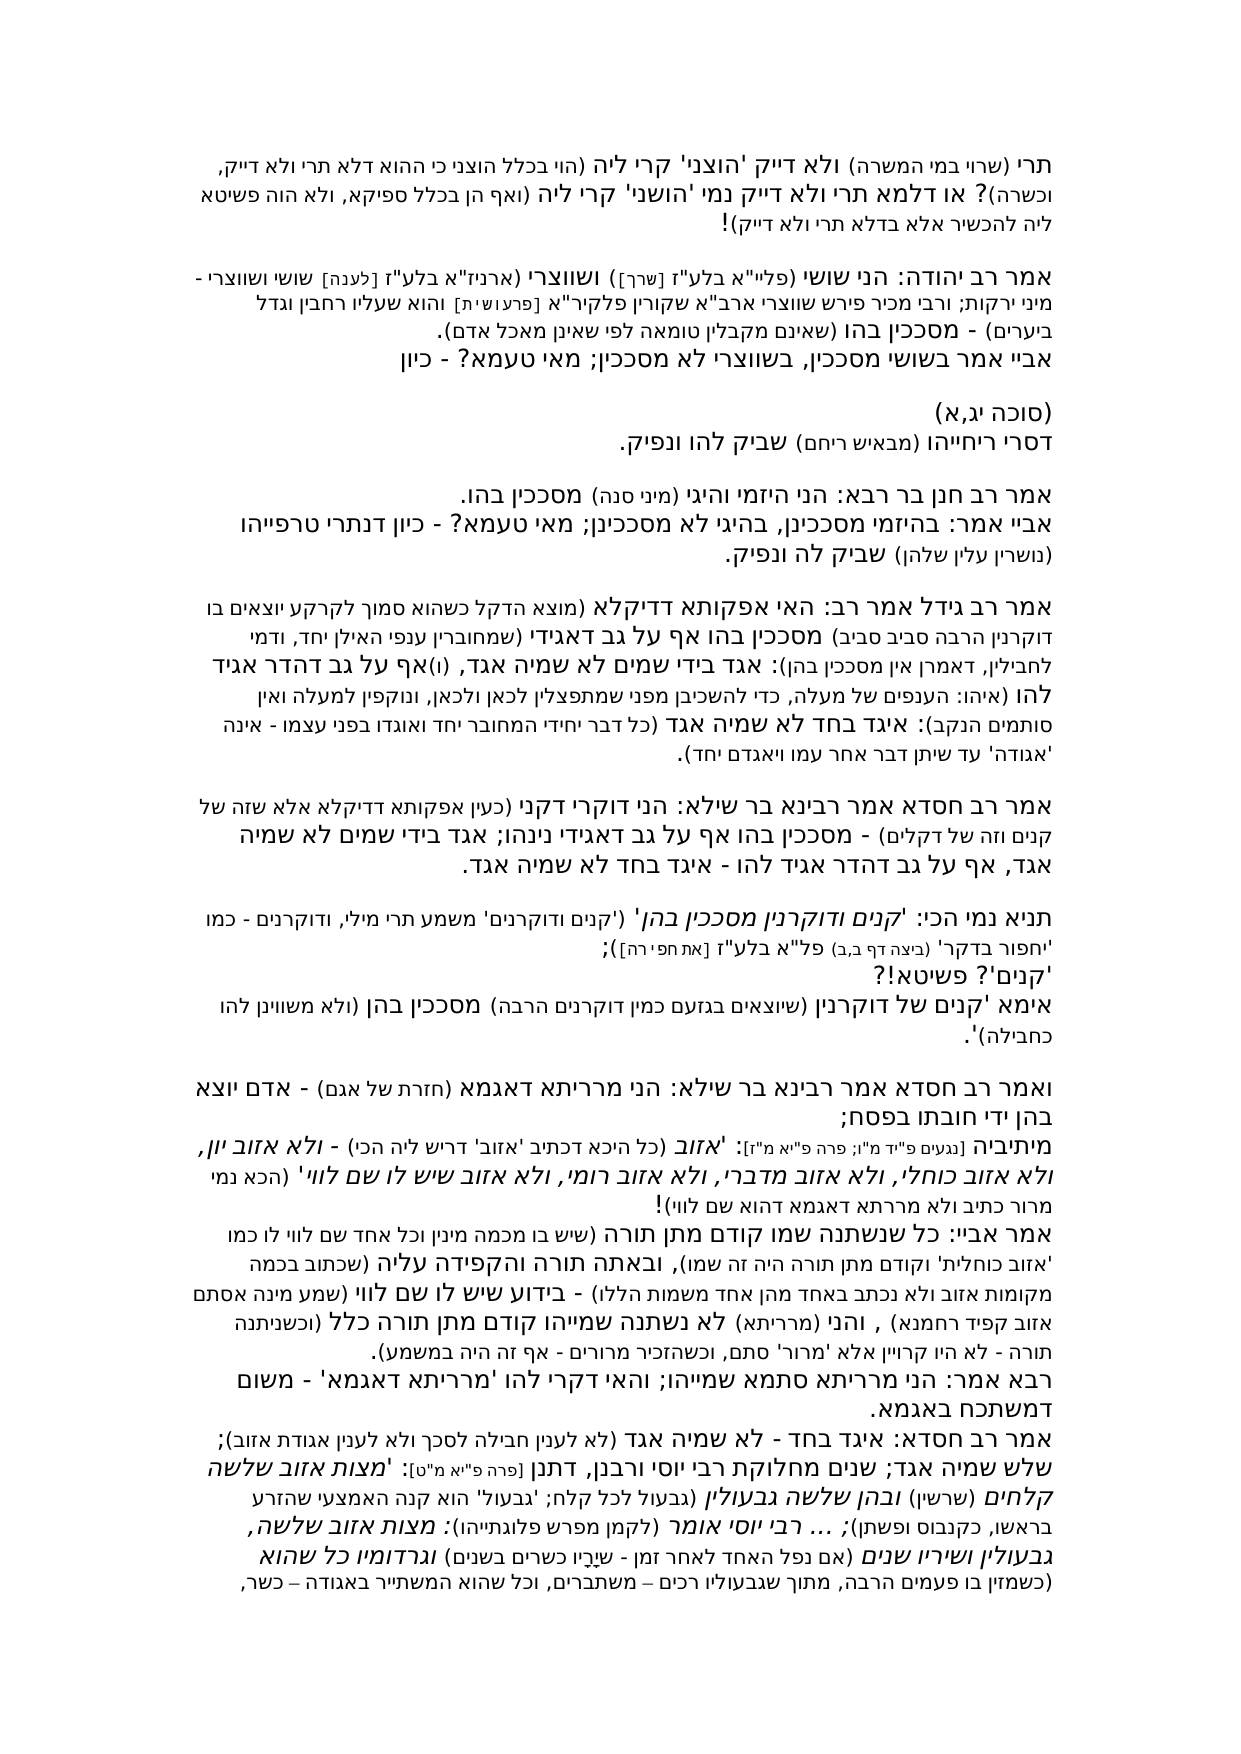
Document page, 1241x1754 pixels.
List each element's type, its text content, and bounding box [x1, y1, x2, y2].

text מיתיביה [נגעים פ"יד מ"ו; פרה פ"יא מ"ז]: 'אזוב (כל היכא דכתיב 'אזוב' דריש ליה הכי) - ולא אזוב יון, ולא אזוב כוחלי, ולא אזוב מדברי, ולא אזוב רומי, ולא אזוב שיש לו שם לווי' (הכא נמי מרור כתיב ולא מררתא דאגמא דהוא שם לווי)! [187, 1132, 1053, 1219]
text אביי אמר בשושי מסככין, בשווצרי לא מסככין; מאי טעמא? - כיון [187, 345, 1053, 374]
text 'קנים'? פשיטא!? [187, 962, 1053, 991]
text דסרי ריחייהו (מבאיש ריחם) שביק להו ונפיק. [187, 427, 1053, 456]
text אימא 'קנים של דוקרנין (שיוצאים בגזעם כמין דוקרנים הרבה) מסככין בהן (ולא משווינן להו כחבילה)'. [187, 991, 1053, 1049]
text תניא נמי הכי: 'קנים ודוקרנין מסככין בהן' ('קנים ודוקרנים' משמע תרי מילי, ודוקרנים - כמו 'יחפור בדקר' (ביצה דף ב,ב) פל"א בלע"ז [את חפירה]); [187, 903, 1053, 962]
text ואמר רב חסדא אמר רבינא בר שילא: הני מרריתא דאגמא (חזרת של אגם) - אדם יוצא בהן ידי חובתו בפסח; [187, 1073, 1053, 1132]
text אמר רב חנן בר רבא: הני היזמי והיגי (מיני סנה) מסככין בהו. [187, 480, 1053, 509]
text אמר רב חסדא: איגד בחד - לא שמיה אגד (לא לענין חבילה לסכך ולא לענין אגודת אזוב); שלש שמיה אגד; שנים מחלוקת רבי יוסי ורבנן, דתנן [פרה פ"יא מ"ט]: 'מצות אזוב שלשה קלחים (שרשין) ובהן שלשה גבעולין (גבעול לכל קלח; 'גבעול' הוא קנה האמצעי שהזרע בראשו, כקנבוס ופשתן); ... רבי יוסי אומר (לקמן מפרש פלוגתייהו): מצות אזוב שלשה, גבעולין ושיריו שנים (אם נפל האחד לאחר זמן - שיָרָיו כשרים בשנים) וגרדומיו כל שהוא (כשמזין בו פעמים הרבה, מתוך שגבעוליו רכים – משתברים, וכל שהוא המשתייר באגודה – כשר, [187, 1424, 1053, 1594]
text אמר רב יהודה: הני שושי (פליי"א בלע"ז [שרך]) ושווצרי (ארניז"א בלע"ז [לענה] שושי ושווצרי - מיני ירקות; ורבי מכיר פירש שווצרי ארב"א שקורין פלקיר"א [פרעושית] והוא שעליו רחבין וגדל ביערים) - מסככין בהו (שאינם מקבלין טומאה לפי שאינן מאכל אדם). [187, 262, 1053, 345]
text אמר רב גידל אמר רב: האי אפקותא דדיקלא (מוצא הדקל כשהוא סמוך לקרקע יוצאים בו דוקרנין הרבה סביב סביב) מסככין בהו אף על גב דאגידי (שמחוברין ענפי האילן יחד, ודמי לחבילין, דאמרן אין מסככין בהן): אגד בידי שמים לא שמיה אגד, (ו)אף על גב דהדר אגיד להו (איהו: הענפים של מעלה, כדי להשכיבן מפני שמתפצלין לכאן ולכאן, ונוקפין למעלה ואין סותמים הנקב): איגד בחד לא שמיה אגד (כל דבר יחידי המחובר יחד ואוגדו בפני עצמו - אינה 'אגודה' עד שיתן דבר אחר עמו ויאגדם יחד). [187, 592, 1053, 767]
text (סוכה יג,א) [187, 398, 1053, 427]
text אביי אמר: בהיזמי מסככינן, בהיגי לא מסככינן; מאי טעמא? - כיון דנתרי טרפייהו (נושרין עלין שלהן) שביק לה ונפיק. [187, 509, 1053, 568]
text תרי (שרוי במי המשרה) ולא דייק 'הוצני' קרי ליה (הוי בכלל הוצני כי ההוא דלא תרי ולא דייק, וכשרה)? או דלמא תרי ולא דייק נמי 'הושני' קרי ליה (ואף הן בכלל ספיקא, ולא הוה פשיטא ליה להכשיר אלא בדלא תרי ולא דייק)! [187, 150, 1053, 238]
text רבא אמר: הני מרריתא סתמא שמייהו; והאי דקרי להו 'מרריתא דאגמא' - משום דמשתכח באגמא. [187, 1365, 1053, 1424]
text אמר רב חסדא אמר רבינא בר שילא: הני דוקרי דקני (כעין אפקותא דדיקלא אלא שזה של קנים וזה של דקלים) - מסככין בהו אף על גב דאגידי נינהו; אגד בידי שמים לא שמיה אגד, אף על גב דהדר אגיד להו - איגד בחד לא שמיה אגד. [187, 791, 1053, 879]
text אמר אביי: כל שנשתנה שמו קודם מתן תורה (שיש בו מכמה מינין וכל אחד שם לווי לו כמו 'אזוב כוחלית' וקודם מתן תורה היה זה שמו), ובאתה תורה והקפידה עליה (שכתוב בכמה מקומות אזוב ולא נכתב באחד מהן אחד משמות הללו) - בידוע שיש לו שם לווי (שמע מינה אסתם אזוב קפיד רחמנא) , והני (מרריתא) לא נשתנה שמייהו קודם מתן תורה כלל (וכשניתנה תורה - לא היו קרויין אלא 'מרור' סתם, וכשהזכיר מרורים - אף זה היה במשמע). [187, 1219, 1053, 1365]
